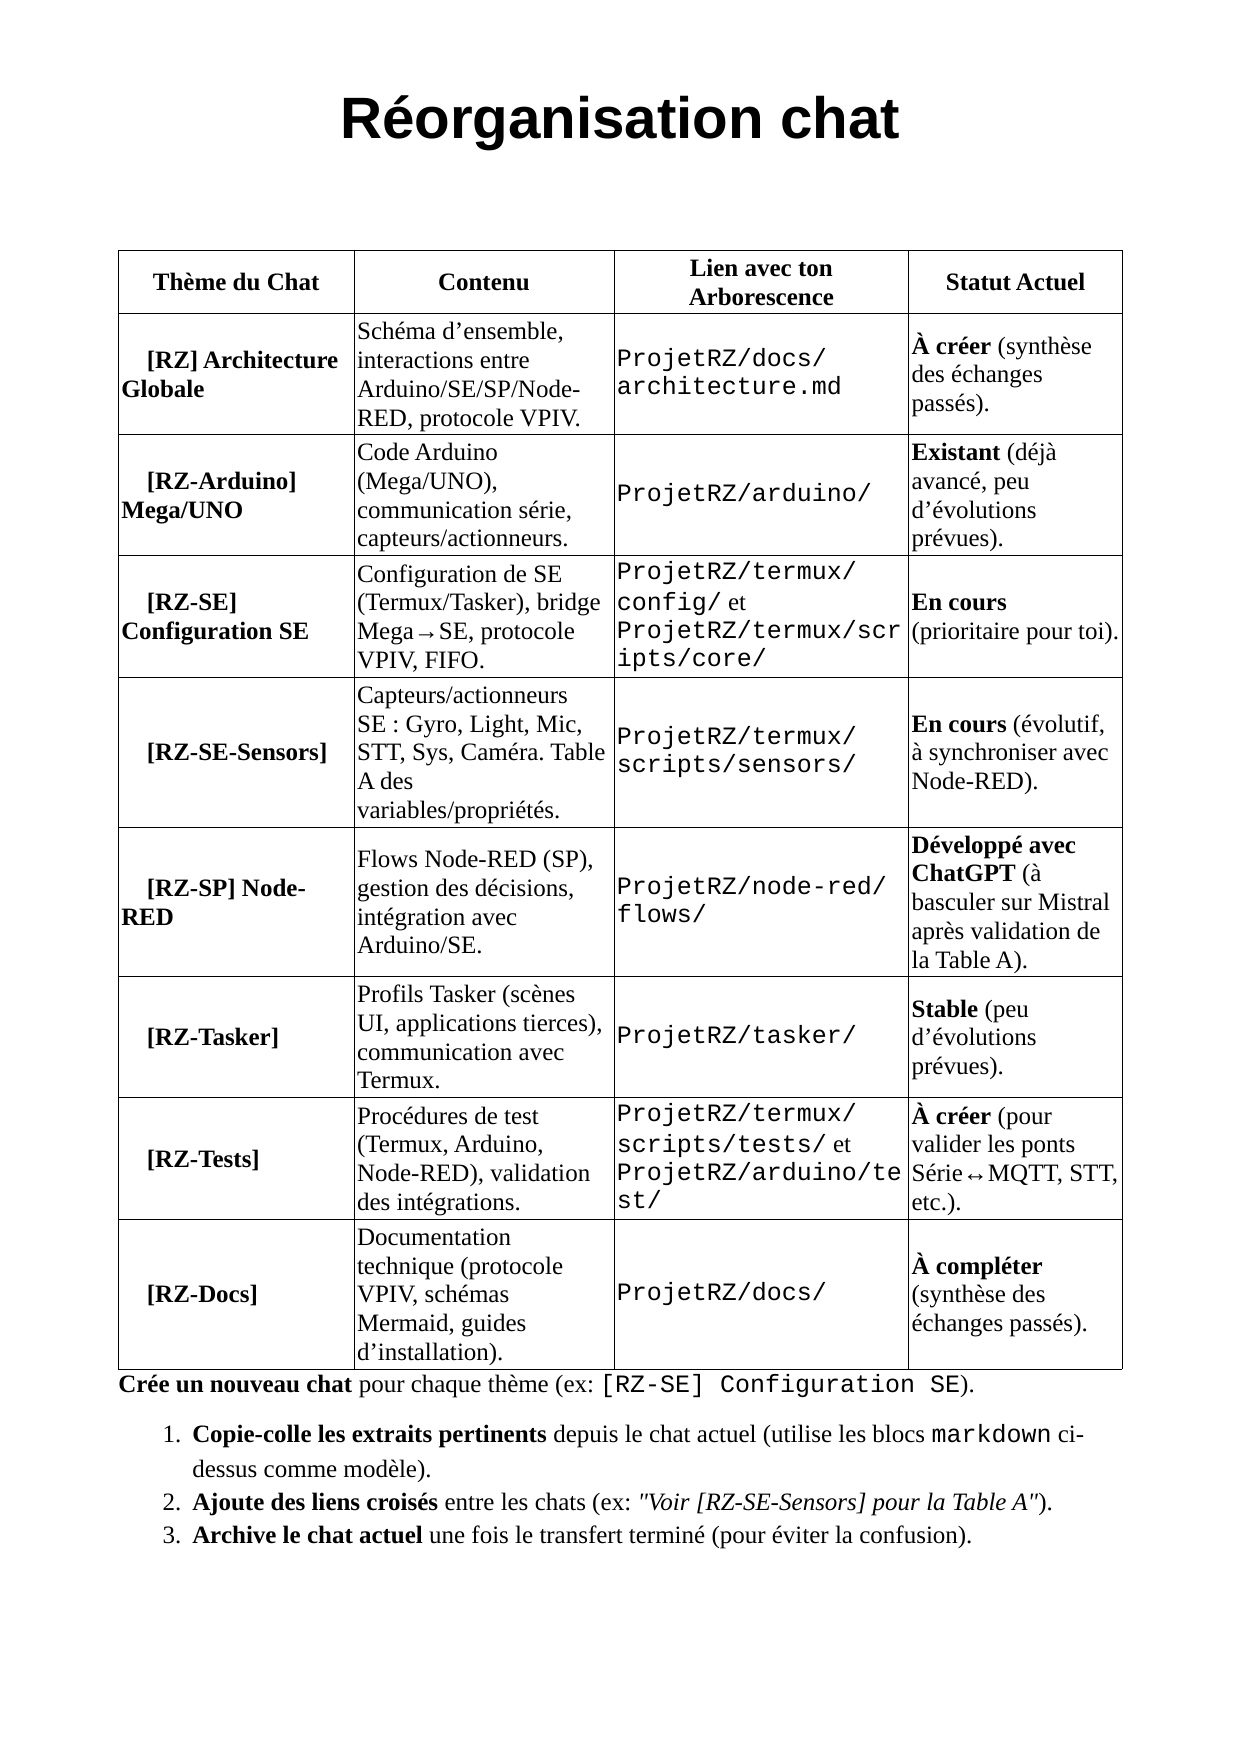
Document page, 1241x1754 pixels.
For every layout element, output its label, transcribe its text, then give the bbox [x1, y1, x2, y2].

list Ajoute des liens croisés entre les chats (ex: "Voir [RZ-SE-Sensors] pour la Table A"). [162, 1487, 1122, 1516]
table_cell 📁 [RZ-SP] Node-RED [119, 828, 354, 976]
table_cell 📁 [RZ-Arduino] Mega/UNO [119, 435, 354, 555]
table_cell 📁 [RZ-SE-Sensors] [119, 678, 354, 827]
table_cell ProjetRZ/termux/config/ et ProjetRZ/termux/scripts/core/ [615, 556, 908, 677]
table_cell À créer (synthèse des échanges passés). [909, 314, 1122, 434]
table_header Statut Actuel [909, 251, 1122, 313]
table_cell ProjetRZ/termux/scripts/sensors/ [615, 678, 908, 827]
table_cell Configuration de SE (Termux/Tasker), bridge Mega→SE, protocole VPIV, FIFO. [355, 556, 614, 677]
table_cell Schéma d’ensemble, interactions entre Arduino/SE/SP/Node-RED, protocole VPIV. [355, 314, 614, 434]
table_header Contenu [355, 251, 614, 313]
list Copie-colle les extraits pertinents depuis le chat actuel (utilise les blocs markdown ci-dessus comme modèle). [162, 1419, 1122, 1483]
table_cell ProjetRZ/node-red/flows/ [615, 828, 908, 976]
table_cell Stable (peu d’évolutions prévues). [909, 977, 1122, 1097]
table_cell ProjetRZ/docs/ [615, 1220, 908, 1369]
table_cell Capteurs/actionneurs SE : Gyro, Light, Mic, STT, Sys, Caméra. Table A des variables/propriétés. [355, 678, 614, 827]
table_cell 📁 [RZ] Architecture Globale [119, 314, 354, 434]
table_cell Procédures de test (Termux, Arduino, Node-RED), validation des intégrations. [355, 1098, 614, 1219]
table_header Lien avec ton Arborescence [615, 251, 908, 313]
table_cell 📁 [RZ-Docs] [119, 1220, 354, 1369]
table_cell 📁 [RZ-SE] Configuration SE [119, 556, 354, 677]
table_cell ProjetRZ/docs/architecture.md [615, 314, 908, 434]
table_cell Existant (déjà avancé, peu d’évolutions prévues). [909, 435, 1122, 555]
table_cell ProjetRZ/termux/scripts/tests/ et ProjetRZ/arduino/test/ [615, 1098, 908, 1219]
text Crée un nouveau chat pour chaque thème (ex: [RZ-SE] Configuration SE). [118, 1370, 1122, 1400]
table_cell 📁 [RZ-Tests] [119, 1098, 354, 1219]
table_cell 📁 [RZ-Tasker] [119, 977, 354, 1097]
table_cell Code Arduino (Mega/UNO), communication série, capteurs/actionneurs. [355, 435, 614, 555]
table_cell Profils Tasker (scènes UI, applications tierces), communication avec Termux. [355, 977, 614, 1097]
list Archive le chat actuel une fois le transfert terminé (pour éviter la confusion). [162, 1520, 1122, 1549]
table_cell ProjetRZ/tasker/ [615, 977, 908, 1097]
table_cell En cours (évolutif, à synchroniser avec Node-RED). [909, 678, 1122, 827]
table_cell En cours (prioritaire pour toi). [909, 556, 1122, 677]
table_cell Documentation technique (protocole VPIV, schémas Mermaid, guides d’installation). [355, 1220, 614, 1369]
table_cell Flows Node-RED (SP), gestion des décisions, intégration avec Arduino/SE. [355, 828, 614, 976]
title Réorganisation chat [118, 84, 1122, 151]
table_cell À créer (pour valider les ponts Série↔MQTT, STT, etc.). [909, 1098, 1122, 1219]
table_cell ProjetRZ/arduino/ [615, 435, 908, 555]
table_cell Développé avec ChatGPT (à basculer sur Mistral après validation de la Table A). [909, 828, 1122, 976]
table_cell À compléter (synthèse des échanges passés). [909, 1220, 1122, 1369]
table_header Thème du Chat [119, 251, 354, 313]
